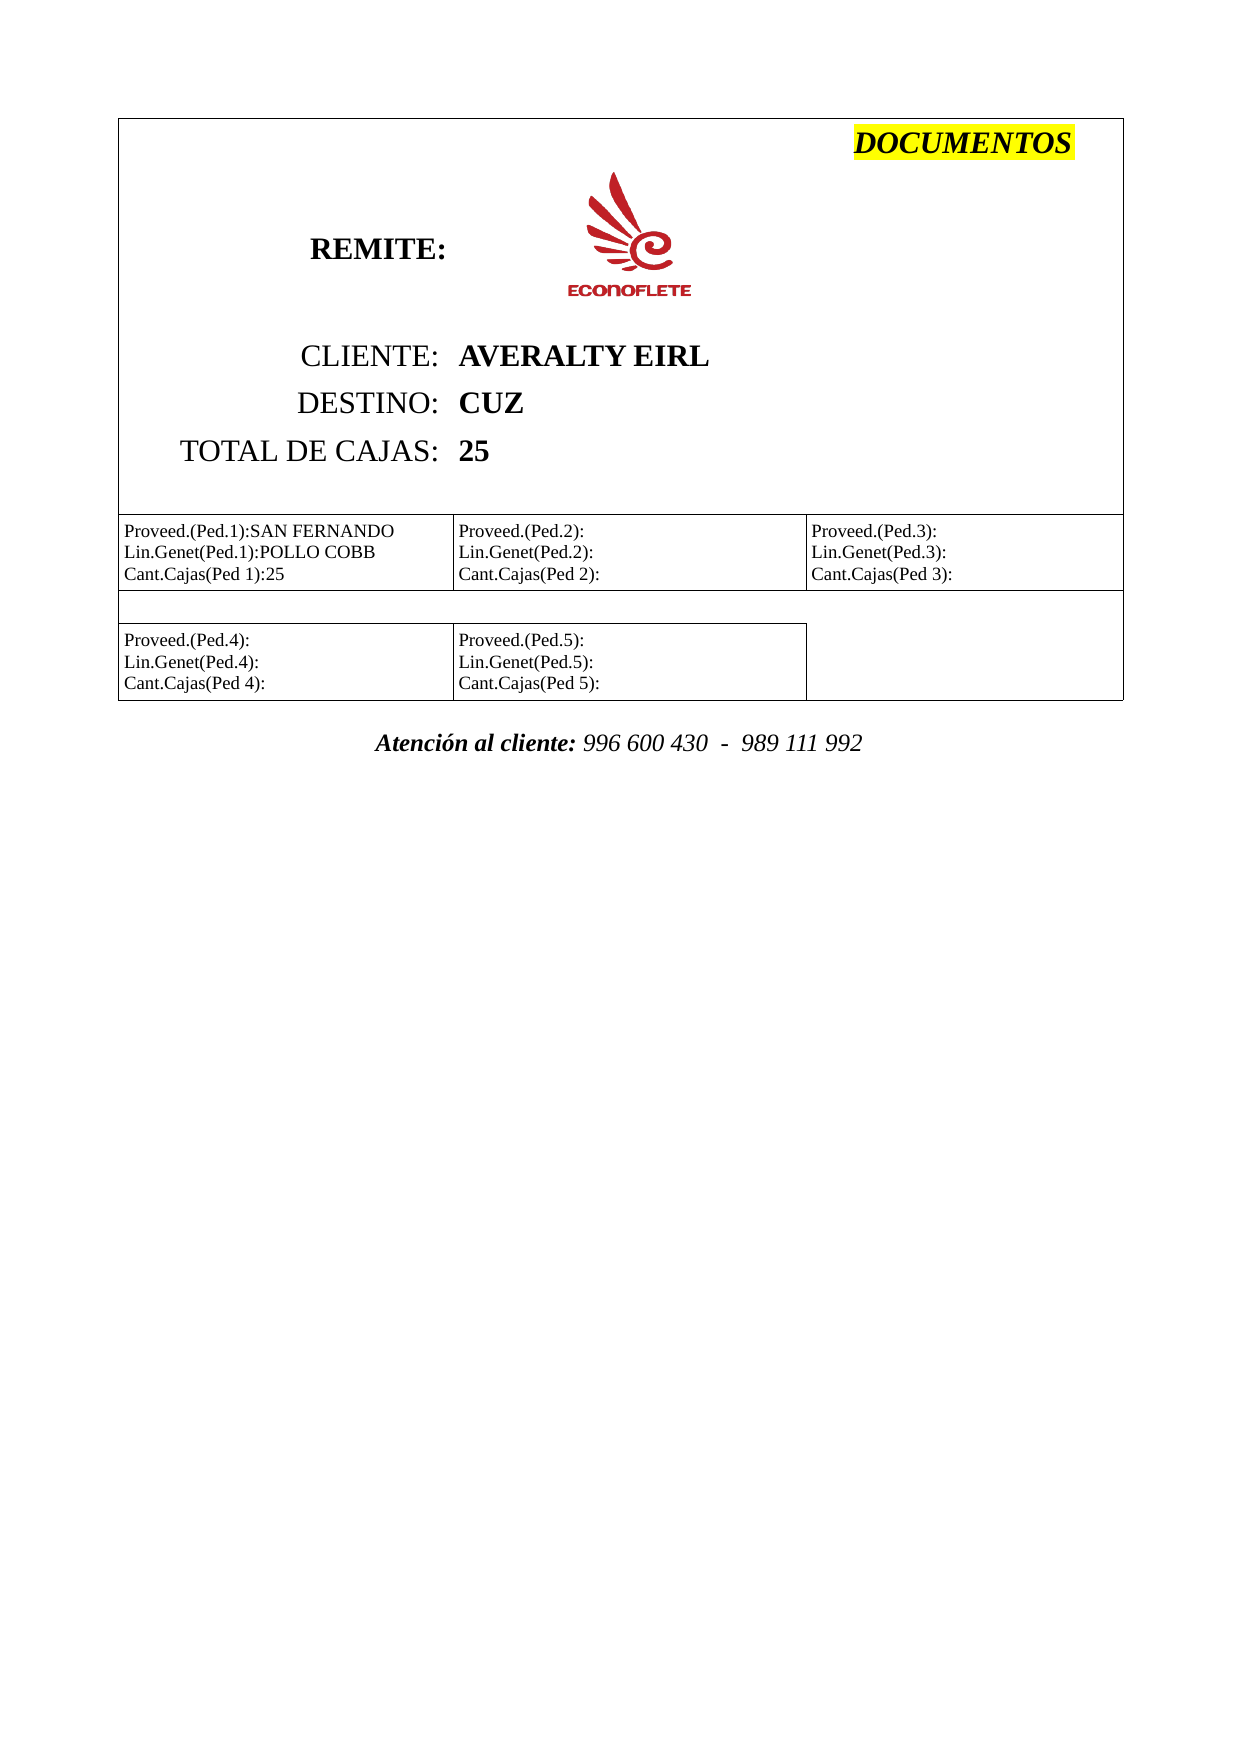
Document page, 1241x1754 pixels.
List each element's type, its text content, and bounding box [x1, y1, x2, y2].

table_cell [806, 591, 1123, 623]
table_cell CUZ [453, 379, 806, 426]
text Atención al cliente: 996 600 430 - 989 111 992 [118, 728, 1122, 757]
table_header [453, 119, 806, 166]
table_cell DESTINO: [119, 379, 453, 426]
table_cell [806, 379, 1123, 426]
table_cell [806, 474, 1123, 514]
table_cell [806, 166, 1123, 332]
table_cell Proveed.(Ped.1):SAN FERNANDO Lin.Genet(Ped.1):POLLO COBB Cant.Cajas(Ped 1):25 [119, 515, 453, 590]
table_header DOCUMENTOS [806, 119, 1123, 166]
table_cell [119, 474, 453, 514]
table_cell Proveed.(Ped.3): Lin.Genet(Ped.3): Cant.Cajas(Ped 3): [807, 515, 1123, 590]
picture [552, 171, 707, 297]
table_cell [453, 166, 806, 332]
table_cell [119, 591, 453, 623]
table_cell CLIENTE: [119, 332, 453, 379]
table_cell Proveed.(Ped.5): Lin.Genet(Ped.5): Cant.Cajas(Ped 5): [454, 624, 806, 699]
table_cell Proveed.(Ped.2): Lin.Genet(Ped.2): Cant.Cajas(Ped 2): [454, 515, 806, 590]
table_cell TOTAL DE CAJAS: [119, 426, 453, 474]
table_cell AVERALTY EIRL [453, 332, 1123, 379]
table_cell [453, 591, 806, 623]
table_cell REMITE: [119, 166, 453, 332]
table_cell Proveed.(Ped.4): Lin.Genet(Ped.4): Cant.Cajas(Ped 4): [119, 624, 453, 699]
table_cell [807, 623, 1123, 699]
table_cell 25 [453, 426, 1123, 474]
table_header [119, 119, 453, 166]
table_cell [453, 474, 806, 514]
